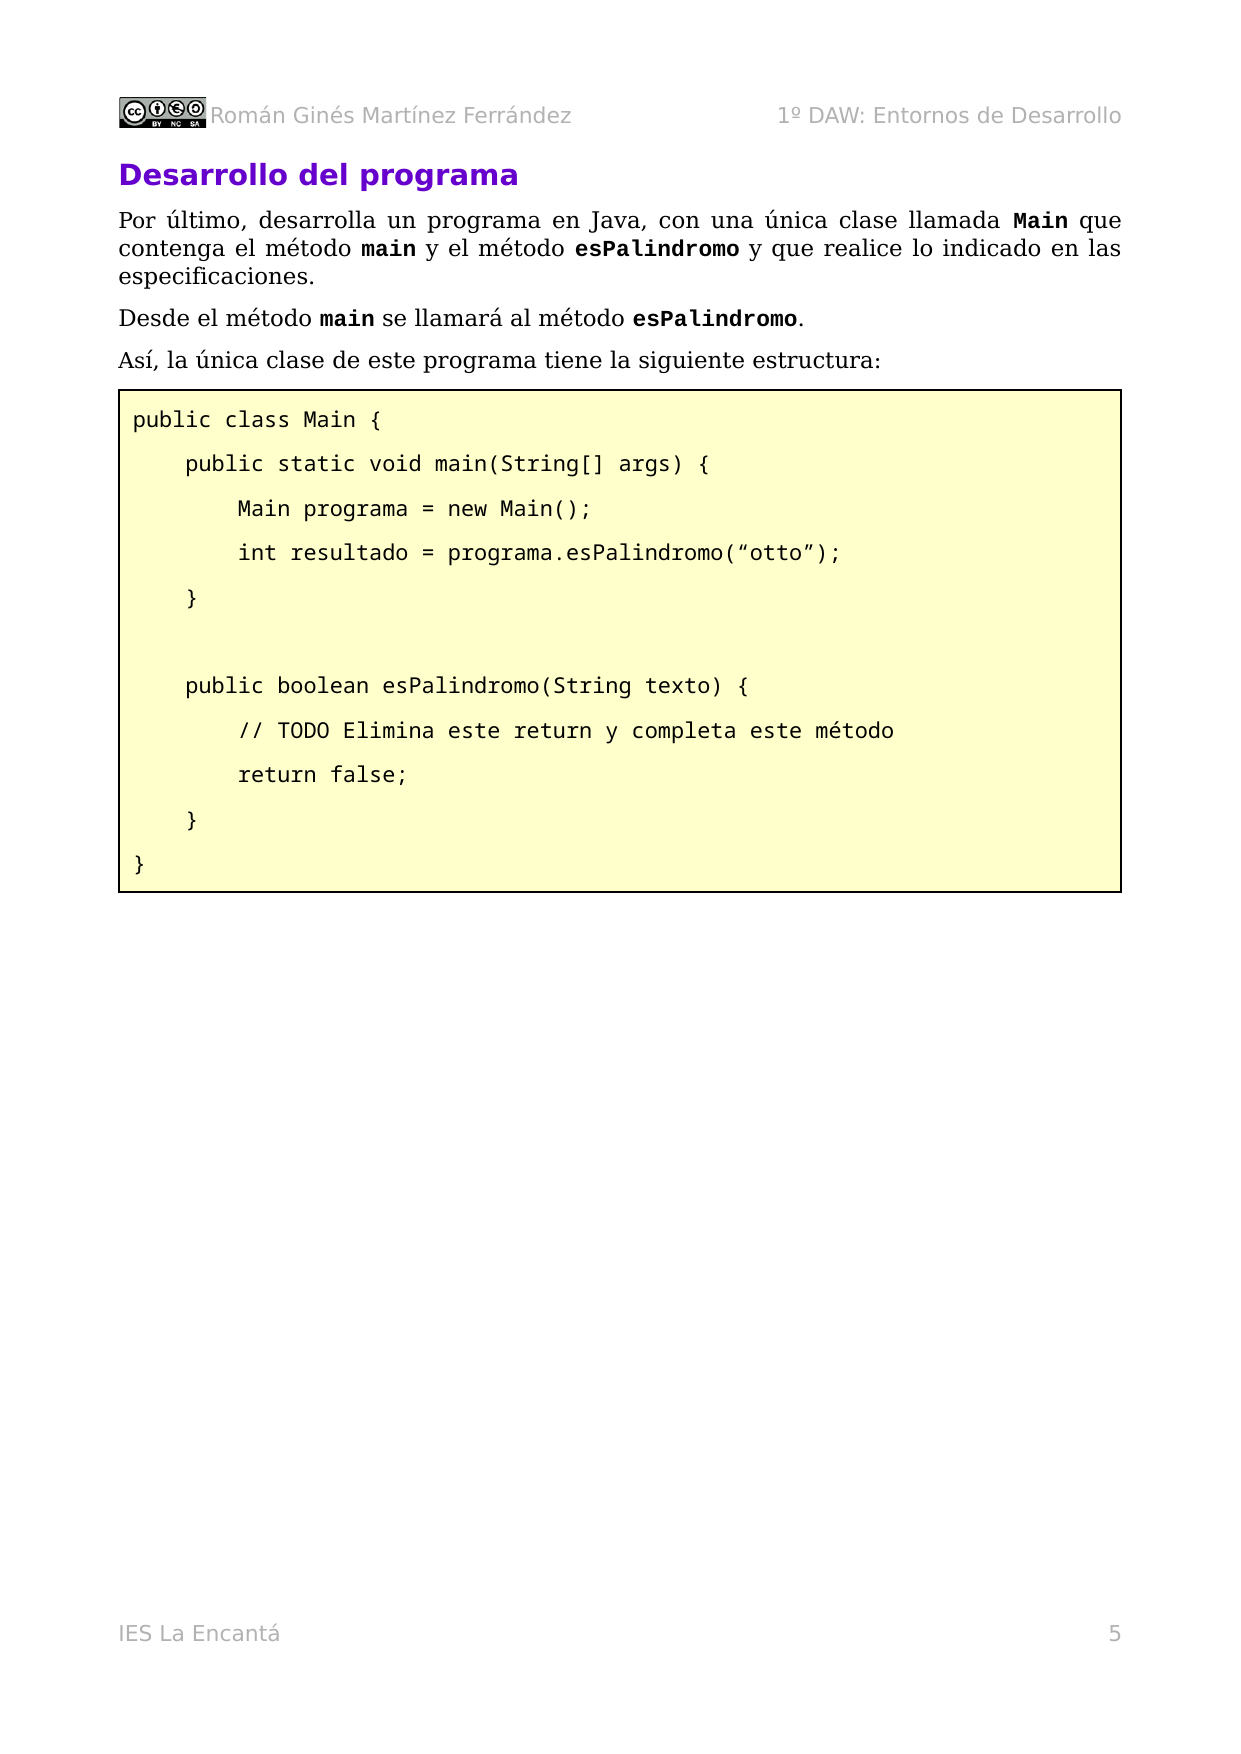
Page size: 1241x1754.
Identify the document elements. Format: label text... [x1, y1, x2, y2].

text Por último, desarrolla un programa en Java, con una única clase llamada Main que contenga el método main y el método esPalindromo y que realice lo indicado en las especificaciones. [118, 207, 1122, 290]
text Así, la única clase de este programa tiene la siguiente estructura: [118, 348, 1122, 374]
text public static void main(String[] args) { [120, 433, 1120, 478]
text return false; [120, 745, 1120, 789]
text // TODO Elimina este return y completa este método [120, 700, 1120, 745]
text Main programa = new Main(); [120, 478, 1120, 522]
text } [120, 567, 1120, 611]
text public boolean esPalindromo(String texto) { [120, 656, 1120, 700]
text } [120, 789, 1120, 834]
text int resultado = programa.esPalindromo(“otto”); [120, 522, 1120, 567]
text public class Main { [120, 391, 1120, 433]
text } [120, 834, 1120, 891]
text Desarrollo del programa [118, 158, 1122, 192]
text Desde el método main se llamará al método esPalindromo. [118, 305, 1122, 333]
